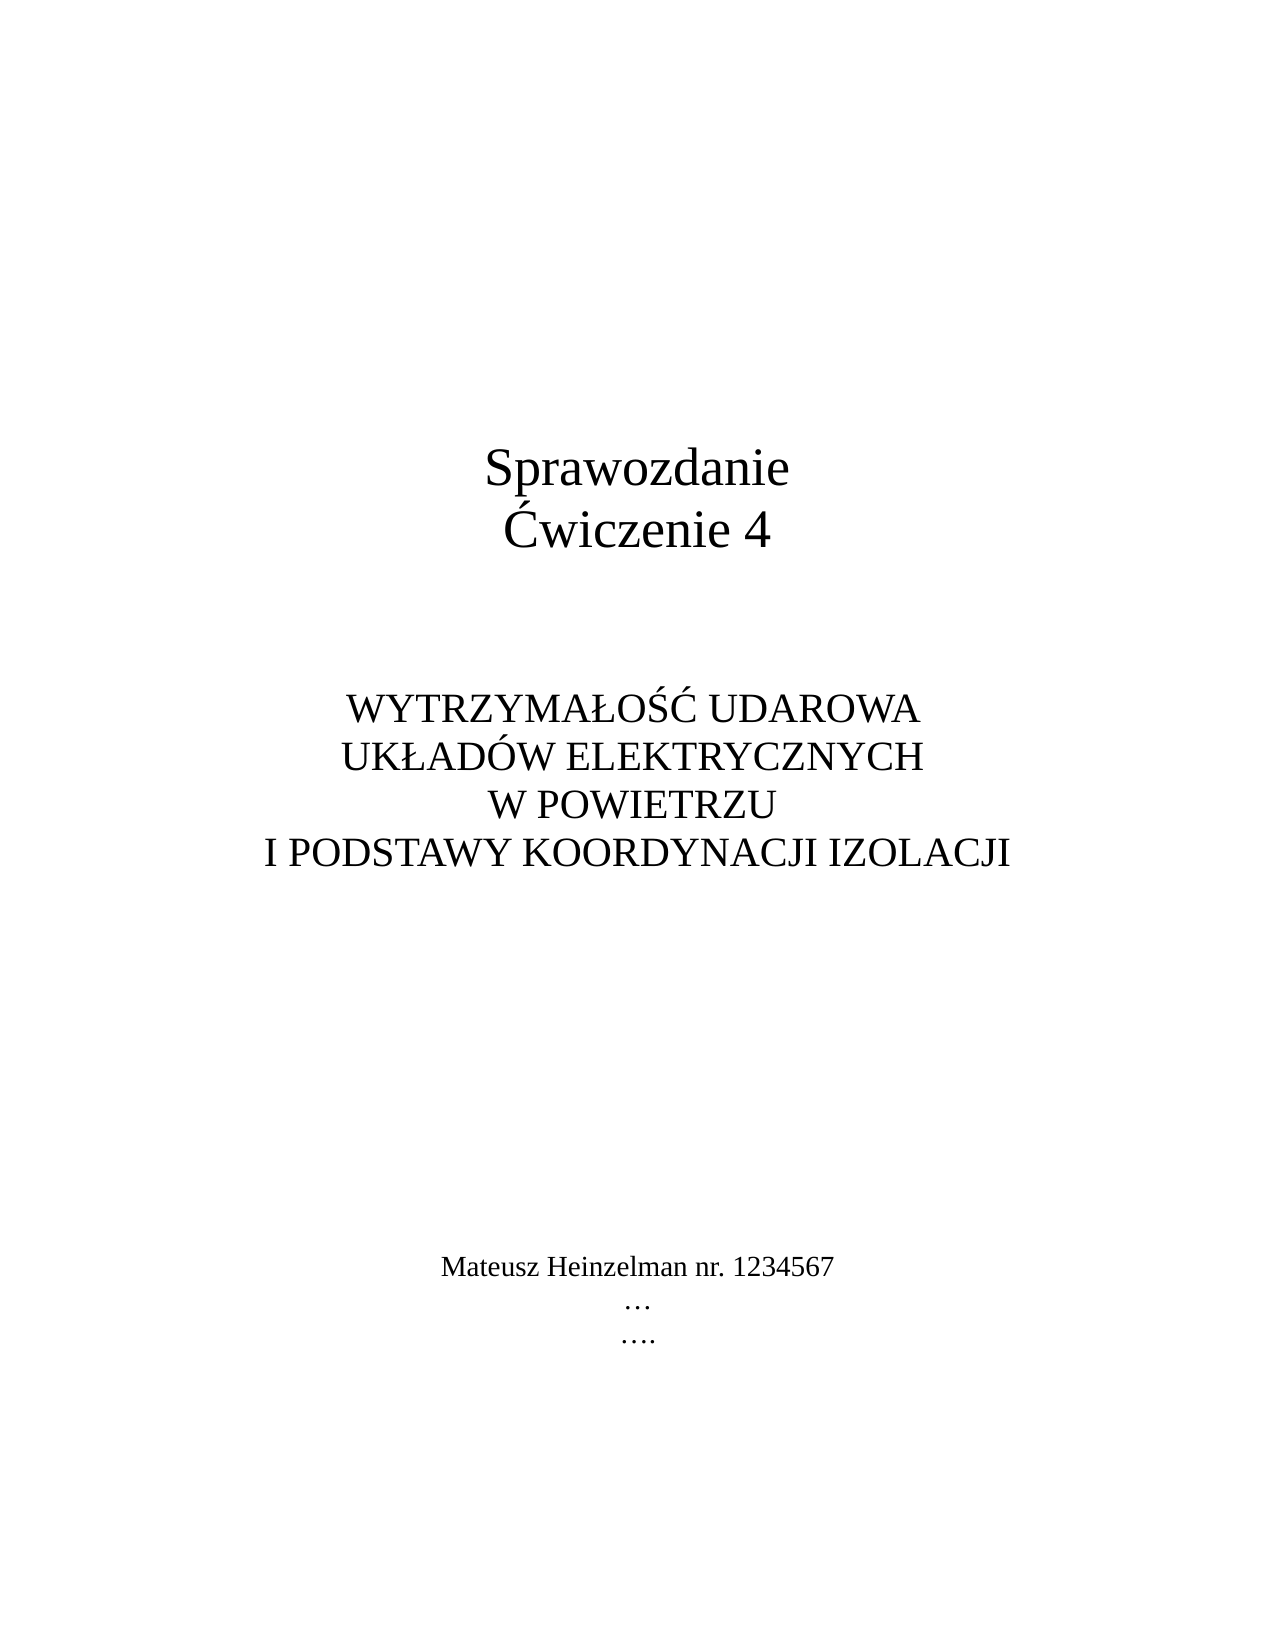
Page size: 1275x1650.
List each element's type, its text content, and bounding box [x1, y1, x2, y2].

text …. [118, 1316, 1157, 1349]
text I PODSTAWY KOORDYNACJI IZOLACJI [118, 827, 1157, 875]
text … [118, 1282, 1157, 1316]
text Sprawozdanie [118, 434, 1157, 497]
text W POWIETRZU [118, 779, 1157, 827]
text Ćwiczenie 4 [118, 497, 1157, 559]
text UKŁADÓW ELEKTRYCZNYCH [118, 731, 1157, 779]
text WYTRZYMAŁOŚĆ UDAROWA [118, 683, 1157, 731]
text Mateusz Heinzelman nr. 1234567 [118, 1249, 1157, 1282]
